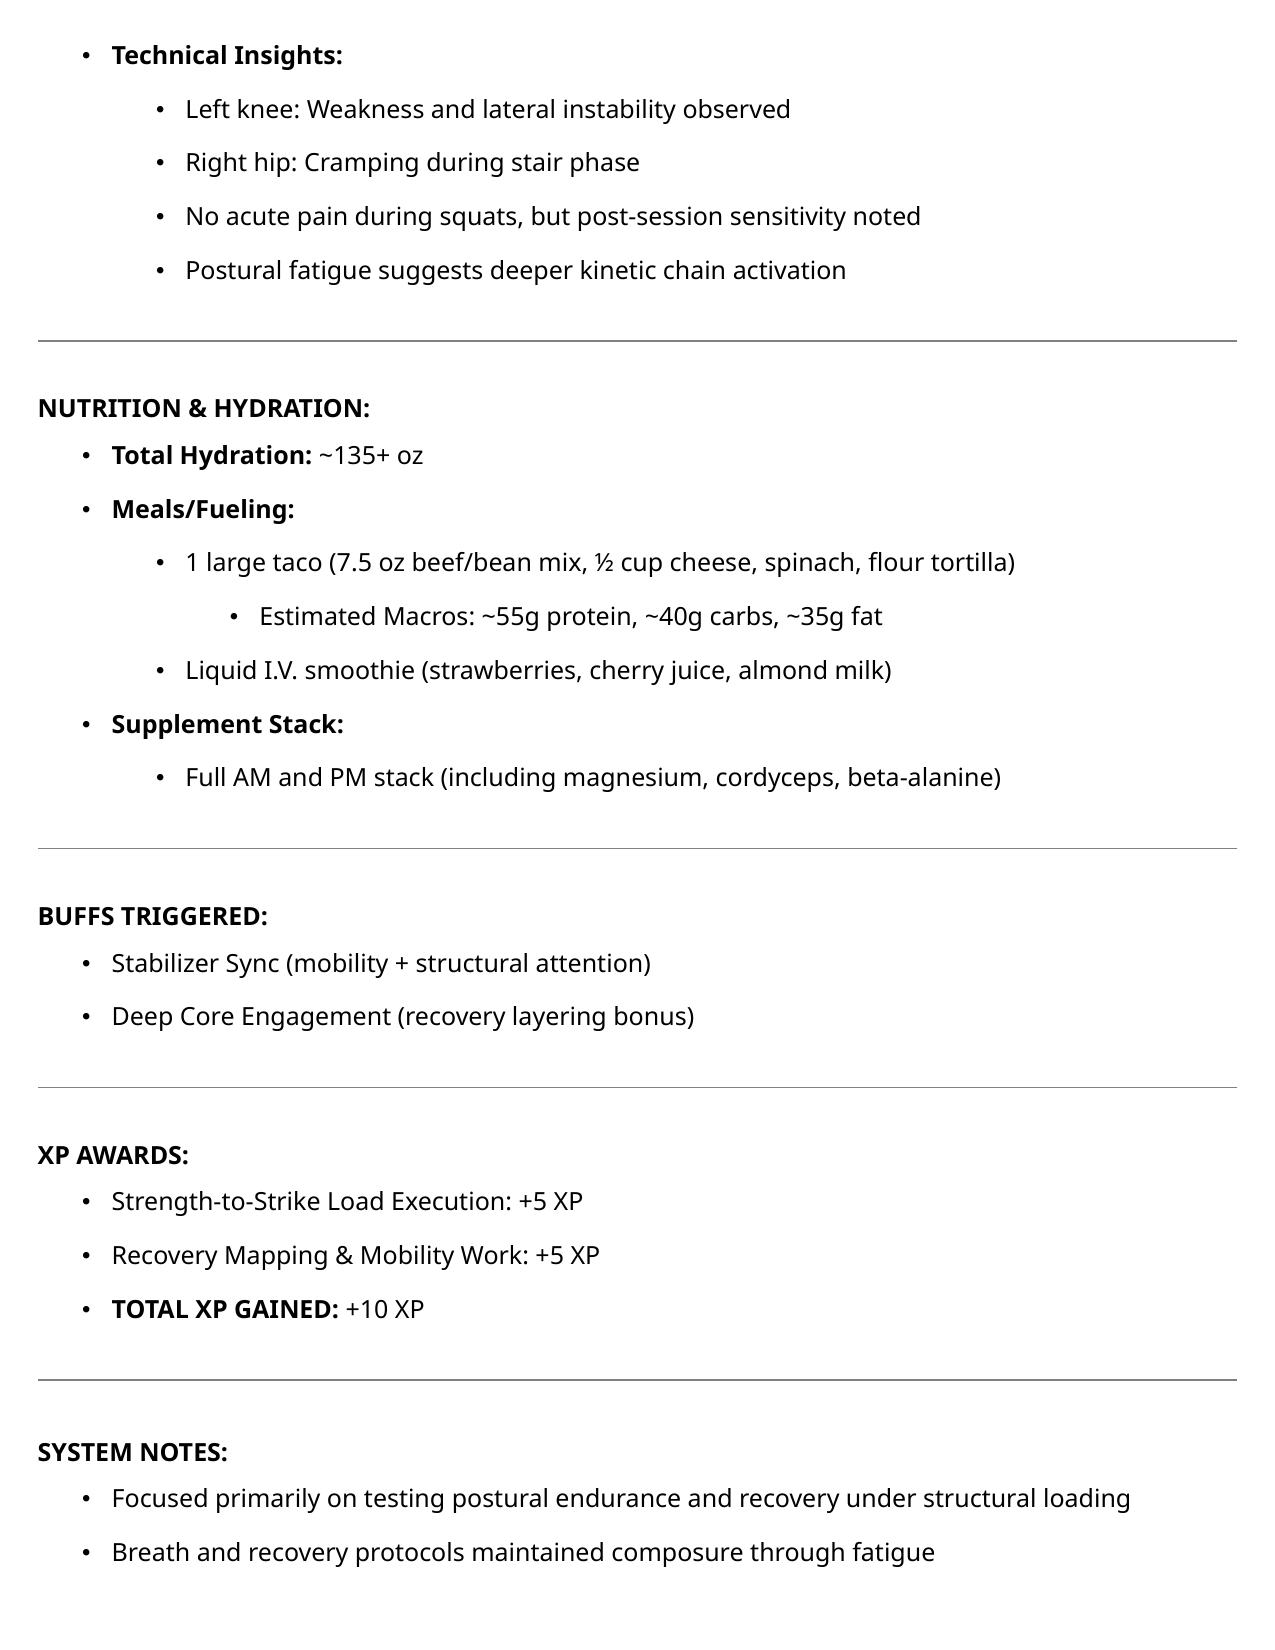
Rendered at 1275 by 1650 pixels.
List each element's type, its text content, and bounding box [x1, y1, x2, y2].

list Liquid I.V. smoothie (strawberries, cherry juice, almond milk) [156, 653, 1237, 687]
list Left knee: Weakness and lateral instability observed [156, 91, 1237, 125]
list No acute pain during squats, but post-session sensitivity noted [156, 199, 1237, 233]
list Supplement Stack: [82, 706, 1237, 740]
list Recovery Mapping & Mobility Work: +5 XP [82, 1238, 1237, 1272]
list Stabilizer Sync (mobility + structural attention) [82, 945, 1237, 979]
list Right hip: Cramping during stair phase [156, 145, 1237, 179]
list Postural fatigue suggests deeper kinetic chain activation [156, 252, 1237, 287]
list Total Hydration: ~135+ oz [82, 438, 1237, 472]
list Deep Core Engagement (recovery layering bonus) [82, 999, 1237, 1033]
list Focused primarily on testing postural endurance and recovery under structural loading [82, 1481, 1237, 1515]
list Full AM and PM stack (including magnesium, cordyceps, beta-alanine) [156, 760, 1237, 794]
list Estimated Macros: ~55g protein, ~40g carbs, ~35g fat [229, 599, 1237, 633]
subtitle SYSTEM NOTES: [37, 1434, 1237, 1468]
list TOTAL XP GAINED: +10 XP [82, 1292, 1237, 1326]
list Breath and recovery protocols maintained composure through fatigue [82, 1534, 1237, 1569]
list Meals/Fueling: [82, 491, 1237, 525]
list 1 large taco (7.5 oz beef/bean mix, ½ cup cheese, spinach, flour tortilla) [156, 545, 1237, 579]
list Strength-to-Strike Load Execution: +5 XP [82, 1184, 1237, 1218]
list Technical Insights: [82, 37, 1237, 72]
subtitle NUTRITION & HYDRATION: [37, 391, 1237, 425]
subtitle XP AWARDS: [37, 1137, 1237, 1172]
subtitle BUFFS TRIGGERED: [37, 899, 1237, 933]
